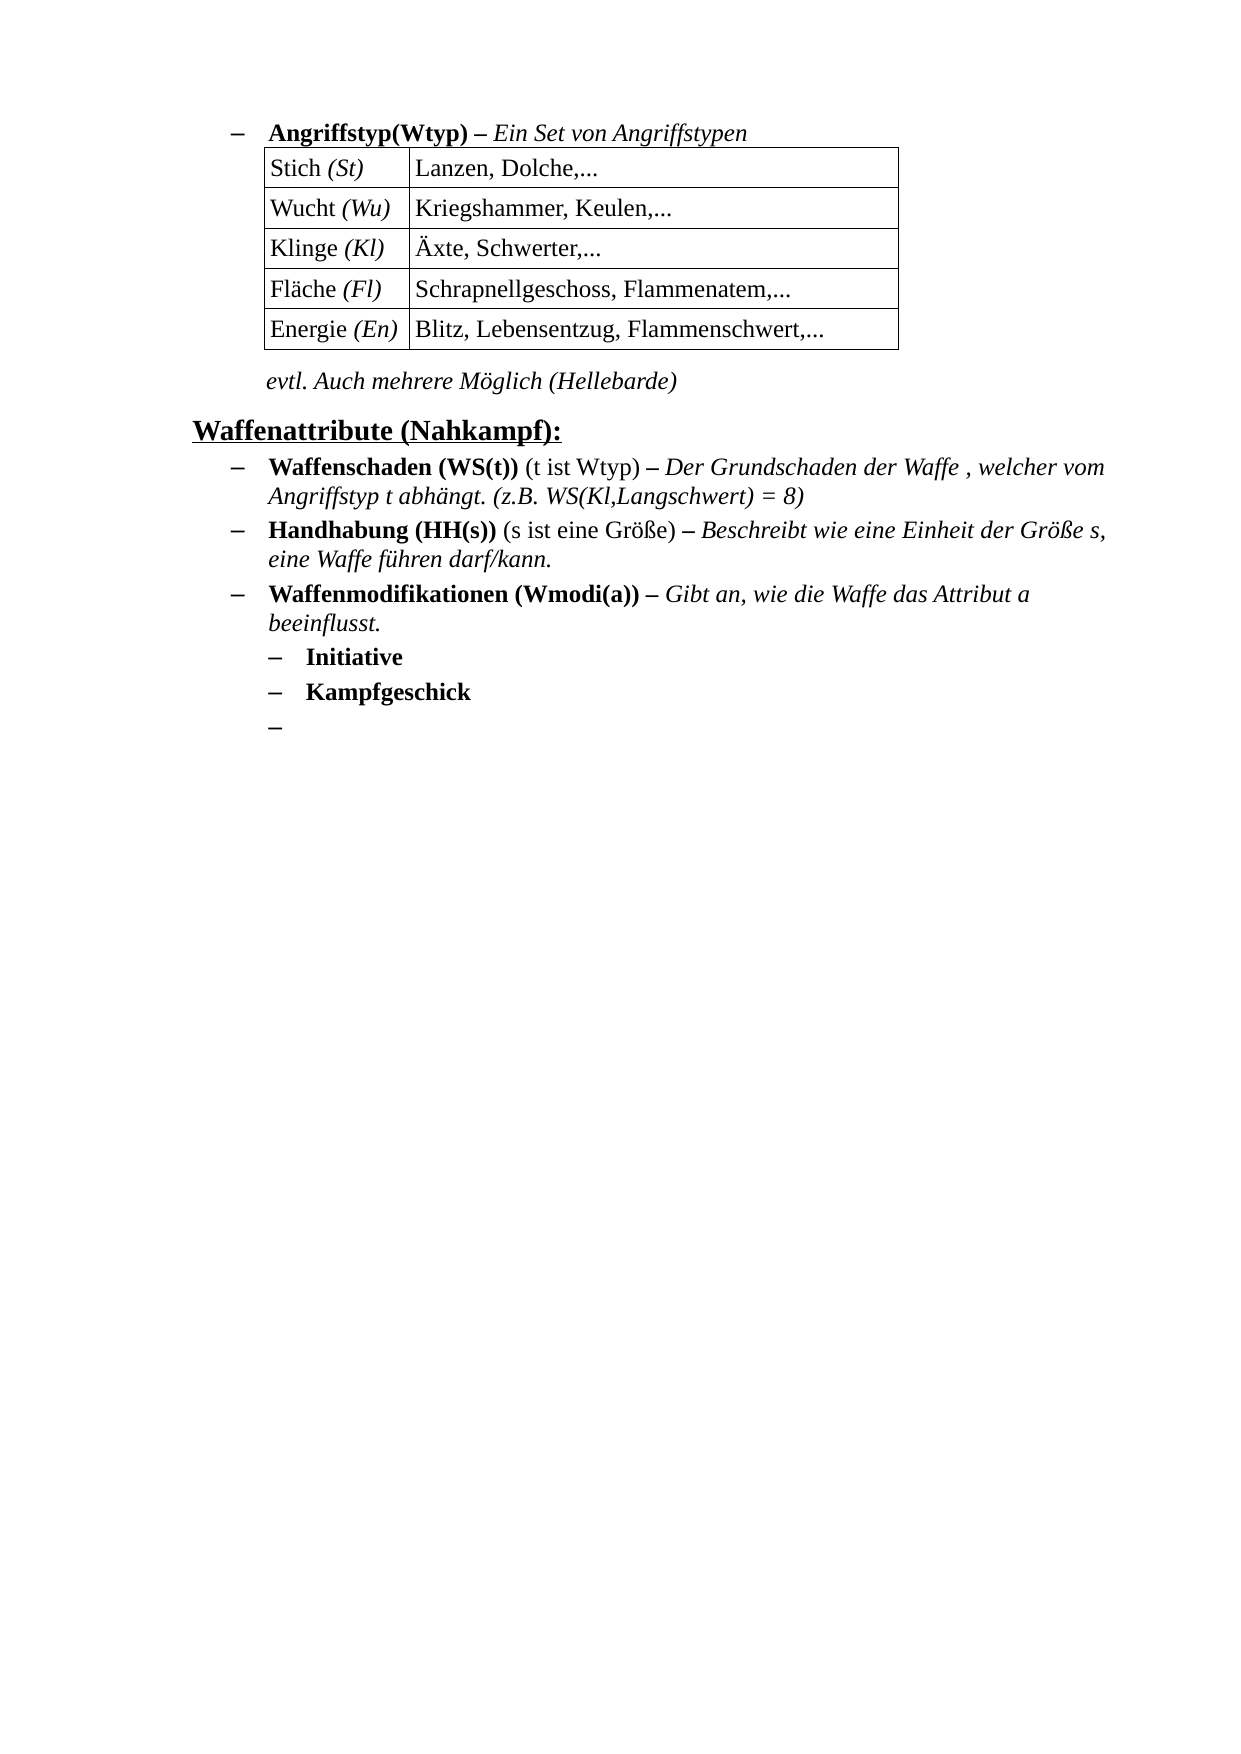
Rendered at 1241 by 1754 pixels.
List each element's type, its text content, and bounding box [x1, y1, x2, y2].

table_cell Schrapnellgeschoss, Flammenatem,... [410, 269, 898, 308]
table_cell Äxte, Schwerter,... [410, 229, 898, 268]
list Waffenschaden (WS(t)) (t ist Wtyp) – Der Grundschaden der Waffe , welcher vom Angriffstyp t abhängt. (z.B. WS(Kl,Langschwert) = 8) [231, 452, 1122, 510]
table_cell Kriegshammer, Keulen,... [410, 188, 898, 227]
table_cell Fläche (Fl) [265, 269, 409, 308]
table_cell Energie (En) [265, 309, 409, 348]
table_cell Blitz, Lebensentzug, Flammenschwert,... [410, 309, 898, 348]
list Initiative [268, 642, 1122, 671]
table_header Lanzen, Dolche,... [410, 148, 898, 187]
list Kampfgeschick [268, 677, 1122, 706]
text evtl. Auch mehrere Möglich (Hellebarde) [118, 366, 1122, 395]
list Waffenmodifikationen (Wmodi(a)) – Gibt an, wie die Waffe das Attribut a beeinflusst. [231, 579, 1122, 637]
table_header Stich (St) [265, 148, 409, 187]
text Waffenattribute (Nahkampf): [118, 413, 1122, 446]
list Angriffstyp(Wtyp) – Ein Set von Angriffstypen [231, 118, 1122, 147]
table_cell Wucht (Wu) [265, 188, 409, 227]
table_cell Klinge (Kl) [265, 229, 409, 268]
list Handhabung (HH(s)) (s ist eine Größe) – Beschreibt wie eine Einheit der Größe s, eine Waffe führen darf/kann. [231, 516, 1122, 573]
